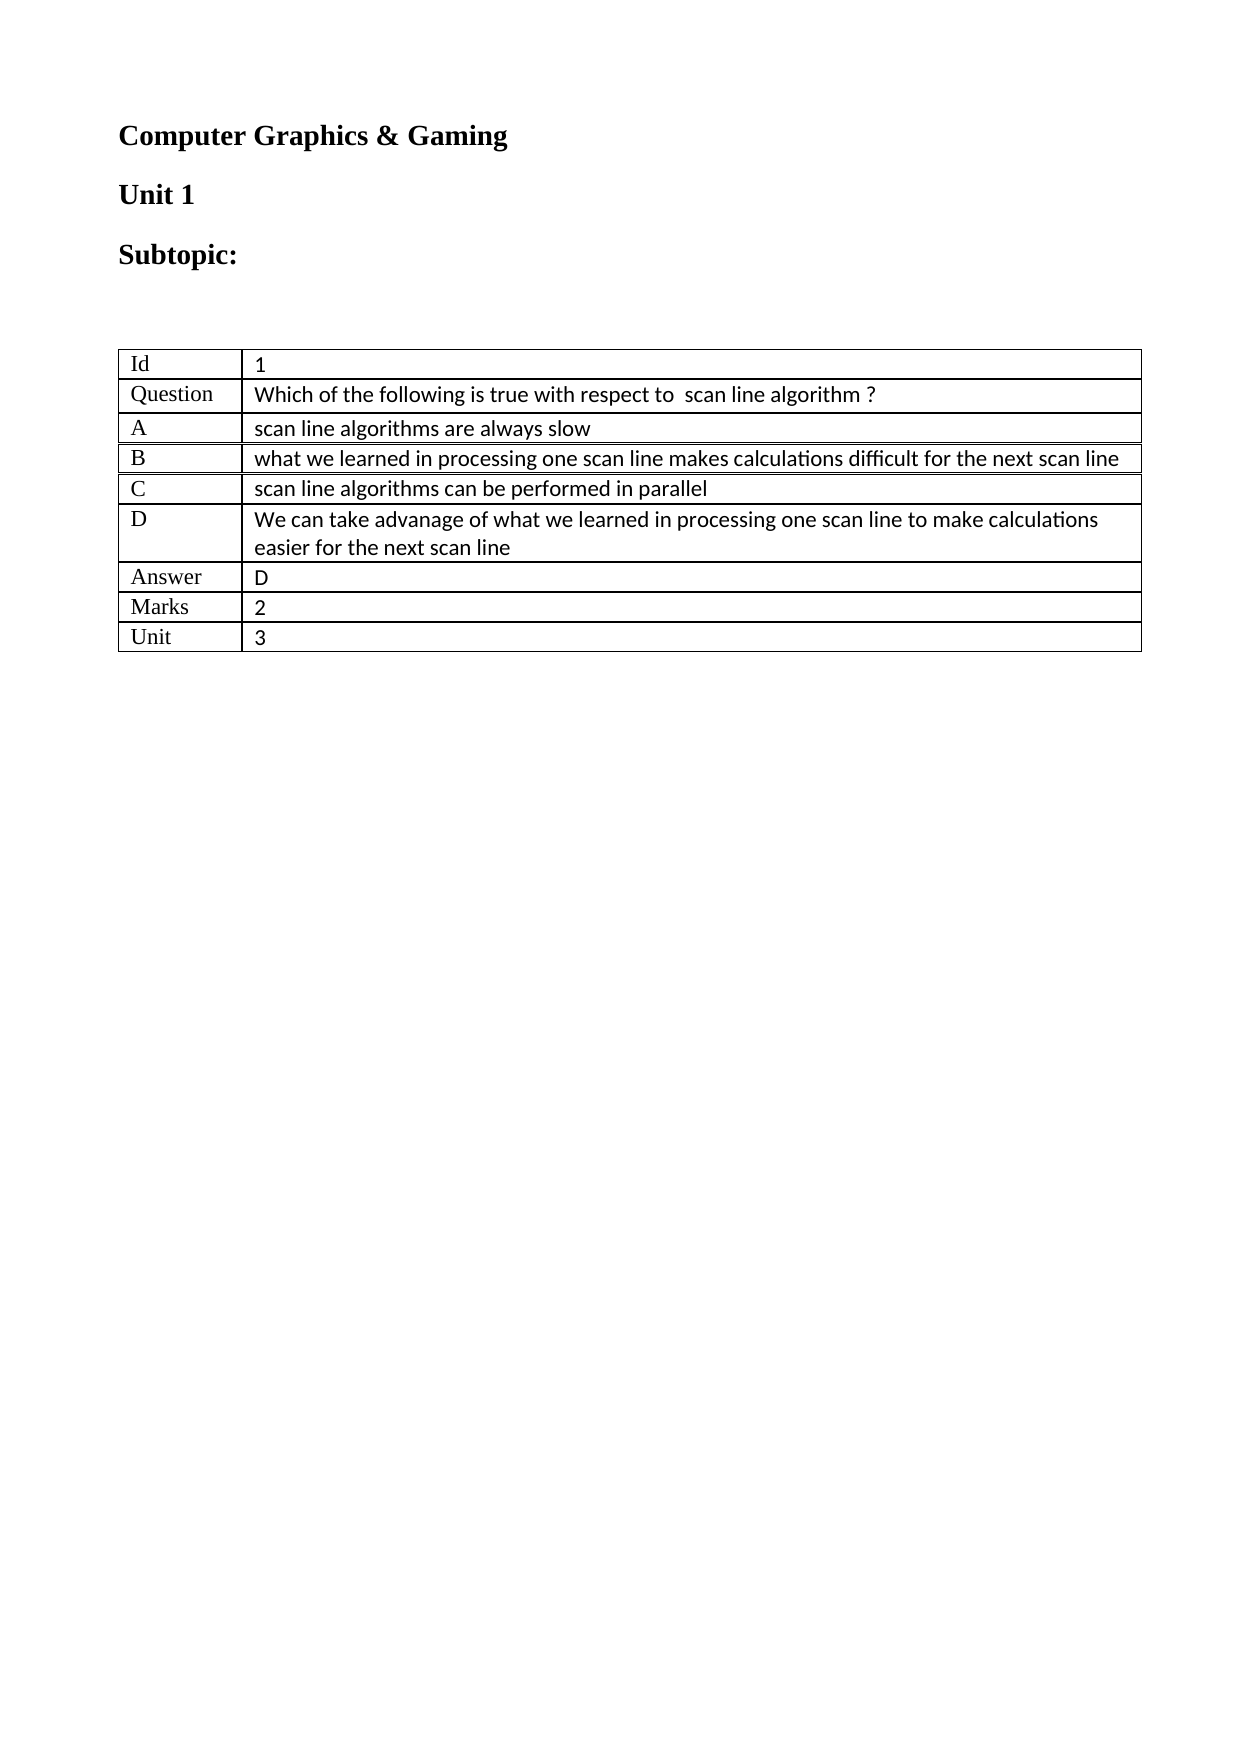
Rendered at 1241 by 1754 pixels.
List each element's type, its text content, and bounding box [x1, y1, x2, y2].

table_cell C [119, 475, 241, 503]
table_cell Unit [119, 623, 241, 651]
table_header Id [119, 350, 241, 378]
table_cell Answer [119, 563, 241, 591]
table_cell scan line algorithms can be performed in parallel [243, 475, 1141, 503]
text Computer Graphics & Gaming [118, 118, 1122, 152]
table_cell Which of the following is true with respect to scan line algorithm ? [243, 380, 1141, 412]
table_cell what we learned in processing one scan line makes calculations difficult for the next scan line [243, 445, 1141, 472]
table_cell Marks [119, 593, 241, 621]
table_header 1 [243, 350, 1141, 378]
table_cell D [119, 505, 241, 561]
text Subtopic: [118, 237, 1122, 270]
table_cell scan line algorithms are always slow [243, 414, 1141, 442]
table_cell A [119, 414, 241, 442]
table_cell B [119, 445, 241, 472]
text Unit 1 [118, 177, 1122, 211]
table_cell D [243, 563, 1141, 591]
table_cell Question [119, 380, 241, 412]
table_cell 2 [243, 593, 1141, 621]
table_cell We can take advanage of what we learned in processing one scan line to make calculations easier for the next scan line [243, 505, 1141, 561]
table_cell 3 [243, 623, 1141, 651]
